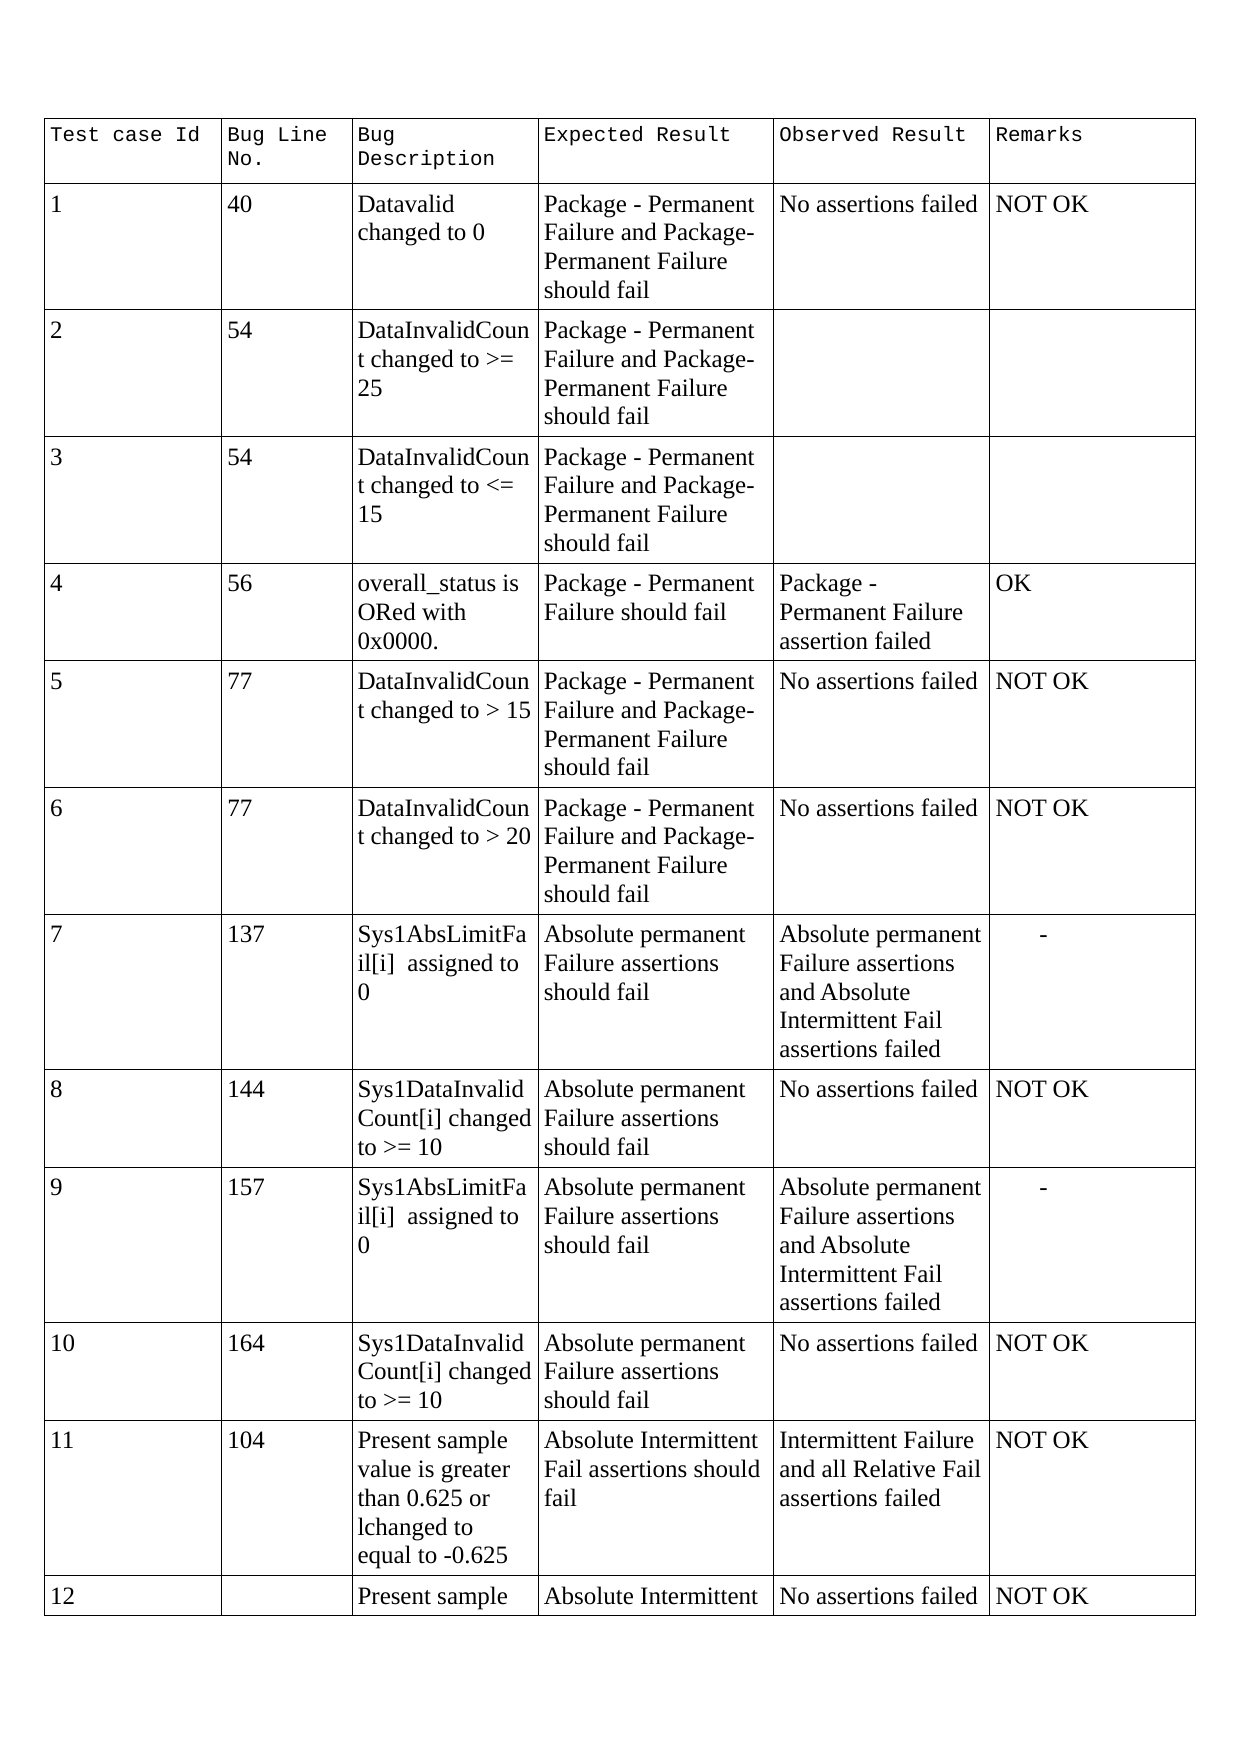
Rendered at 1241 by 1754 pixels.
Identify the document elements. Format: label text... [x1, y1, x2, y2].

table_cell Absolute Intermittent Fail assertions should fail [539, 1421, 773, 1575]
table_cell 40 [222, 184, 352, 309]
table_cell NOT OK [990, 788, 1195, 913]
table_cell 56 [222, 564, 352, 660]
table_cell Present sample [353, 1576, 538, 1615]
table_cell OK [990, 564, 1195, 660]
table_cell Package - Permanent Failure and Package- Permanent Failure should fail [539, 661, 773, 787]
table_cell 4 [45, 564, 221, 660]
table_cell No assertions failed [774, 184, 989, 309]
table_cell 7 [45, 915, 221, 1069]
table_cell NOT OK [990, 661, 1195, 787]
table_header Expected Result [539, 119, 773, 183]
table_cell Absolute Intermittent [539, 1576, 773, 1615]
table_cell 6 [45, 788, 221, 913]
table_cell Absolute permanent Failure assertions and Absolute Intermittent Fail assertions failed [774, 915, 989, 1069]
table_cell 54 [222, 310, 352, 436]
table_cell NOT OK [990, 1070, 1195, 1167]
table_cell 104 [222, 1421, 352, 1575]
table_cell Absolute permanent Failure assertions should fail [539, 1168, 773, 1322]
table_header Remarks [990, 119, 1195, 183]
table_cell Intermittent Failure and all Relative Fail assertions failed [774, 1421, 989, 1575]
table_cell Package - Permanent Failure and Package- Permanent Failure should fail [539, 310, 773, 436]
table_cell 157 [222, 1168, 352, 1322]
table_header Test case Id [45, 119, 221, 183]
table_cell 2 [45, 310, 221, 436]
table_cell DataInvalidCount changed to <= 15 [353, 437, 538, 562]
table_cell 54 [222, 437, 352, 562]
table_cell Absolute permanent Failure assertions and Absolute Intermittent Fail assertions failed [774, 1168, 989, 1322]
table_cell 3 [45, 437, 221, 562]
table_cell 77 [222, 661, 352, 787]
table_cell Package - Permanent Failure should fail [539, 564, 773, 660]
table_cell 10 [45, 1323, 221, 1420]
table_cell [222, 1576, 352, 1615]
table_cell overall_status is ORed with 0x0000. [353, 564, 538, 660]
table_cell NOT OK [990, 1576, 1195, 1615]
table_cell 77 [222, 788, 352, 913]
table_cell Datavalid changed to 0 [353, 184, 538, 309]
table_cell 164 [222, 1323, 352, 1420]
table_cell [990, 310, 1195, 436]
table_cell 12 [45, 1576, 221, 1615]
table_cell No assertions failed [774, 1070, 989, 1167]
table_cell 1 [45, 184, 221, 309]
table_cell NOT OK [990, 1421, 1195, 1575]
table_cell Absolute permanent Failure assertions should fail [539, 1323, 773, 1420]
table_cell [774, 437, 989, 562]
table_cell Package - Permanent Failure and Package- Permanent Failure should fail [539, 788, 773, 913]
table_cell No assertions failed [774, 661, 989, 787]
table_cell Present sample value is greater than 0.625 or lchanged to equal to -0.625 [353, 1421, 538, 1575]
table_cell Absolute permanent Failure assertions should fail [539, 1070, 773, 1167]
table_cell Absolute permanent Failure assertions should fail [539, 915, 773, 1069]
table_cell Package - Permanent Failure and Package- Permanent Failure should fail [539, 184, 773, 309]
table_cell DataInvalidCount changed to >= 25 [353, 310, 538, 436]
table_cell [774, 310, 989, 436]
table_cell 8 [45, 1070, 221, 1167]
table_cell 144 [222, 1070, 352, 1167]
table_cell No assertions failed [774, 788, 989, 913]
table_header Bug Line No. [222, 119, 352, 183]
table_cell NOT OK [990, 184, 1195, 309]
table_cell Sys1DataInvalidCount[i] changed to >= 10 [353, 1323, 538, 1420]
table_cell Sys1DataInvalidCount[i] changed to >= 10 [353, 1070, 538, 1167]
table_cell 11 [45, 1421, 221, 1575]
table_cell 9 [45, 1168, 221, 1322]
table_cell NOT OK [990, 1323, 1195, 1420]
table_cell - [990, 915, 1195, 1069]
table_cell Package - Permanent Failure and Package- Permanent Failure should fail [539, 437, 773, 562]
table_cell DataInvalidCount changed to > 20 [353, 788, 538, 913]
table_cell [990, 437, 1195, 562]
table_cell Package - Permanent Failure assertion failed [774, 564, 989, 660]
table_cell DataInvalidCount changed to > 15 [353, 661, 538, 787]
table_header Bug Description [353, 119, 538, 183]
table_cell 5 [45, 661, 221, 787]
table_cell No assertions failed [774, 1323, 989, 1420]
table_cell - [990, 1168, 1195, 1322]
table_header Observed Result [774, 119, 989, 183]
table_cell No assertions failed [774, 1576, 989, 1615]
table_cell 137 [222, 915, 352, 1069]
table_cell Sys1AbsLimitFail[i] assigned to 0 [353, 915, 538, 1069]
table_cell Sys1AbsLimitFail[i] assigned to 0 [353, 1168, 538, 1322]
